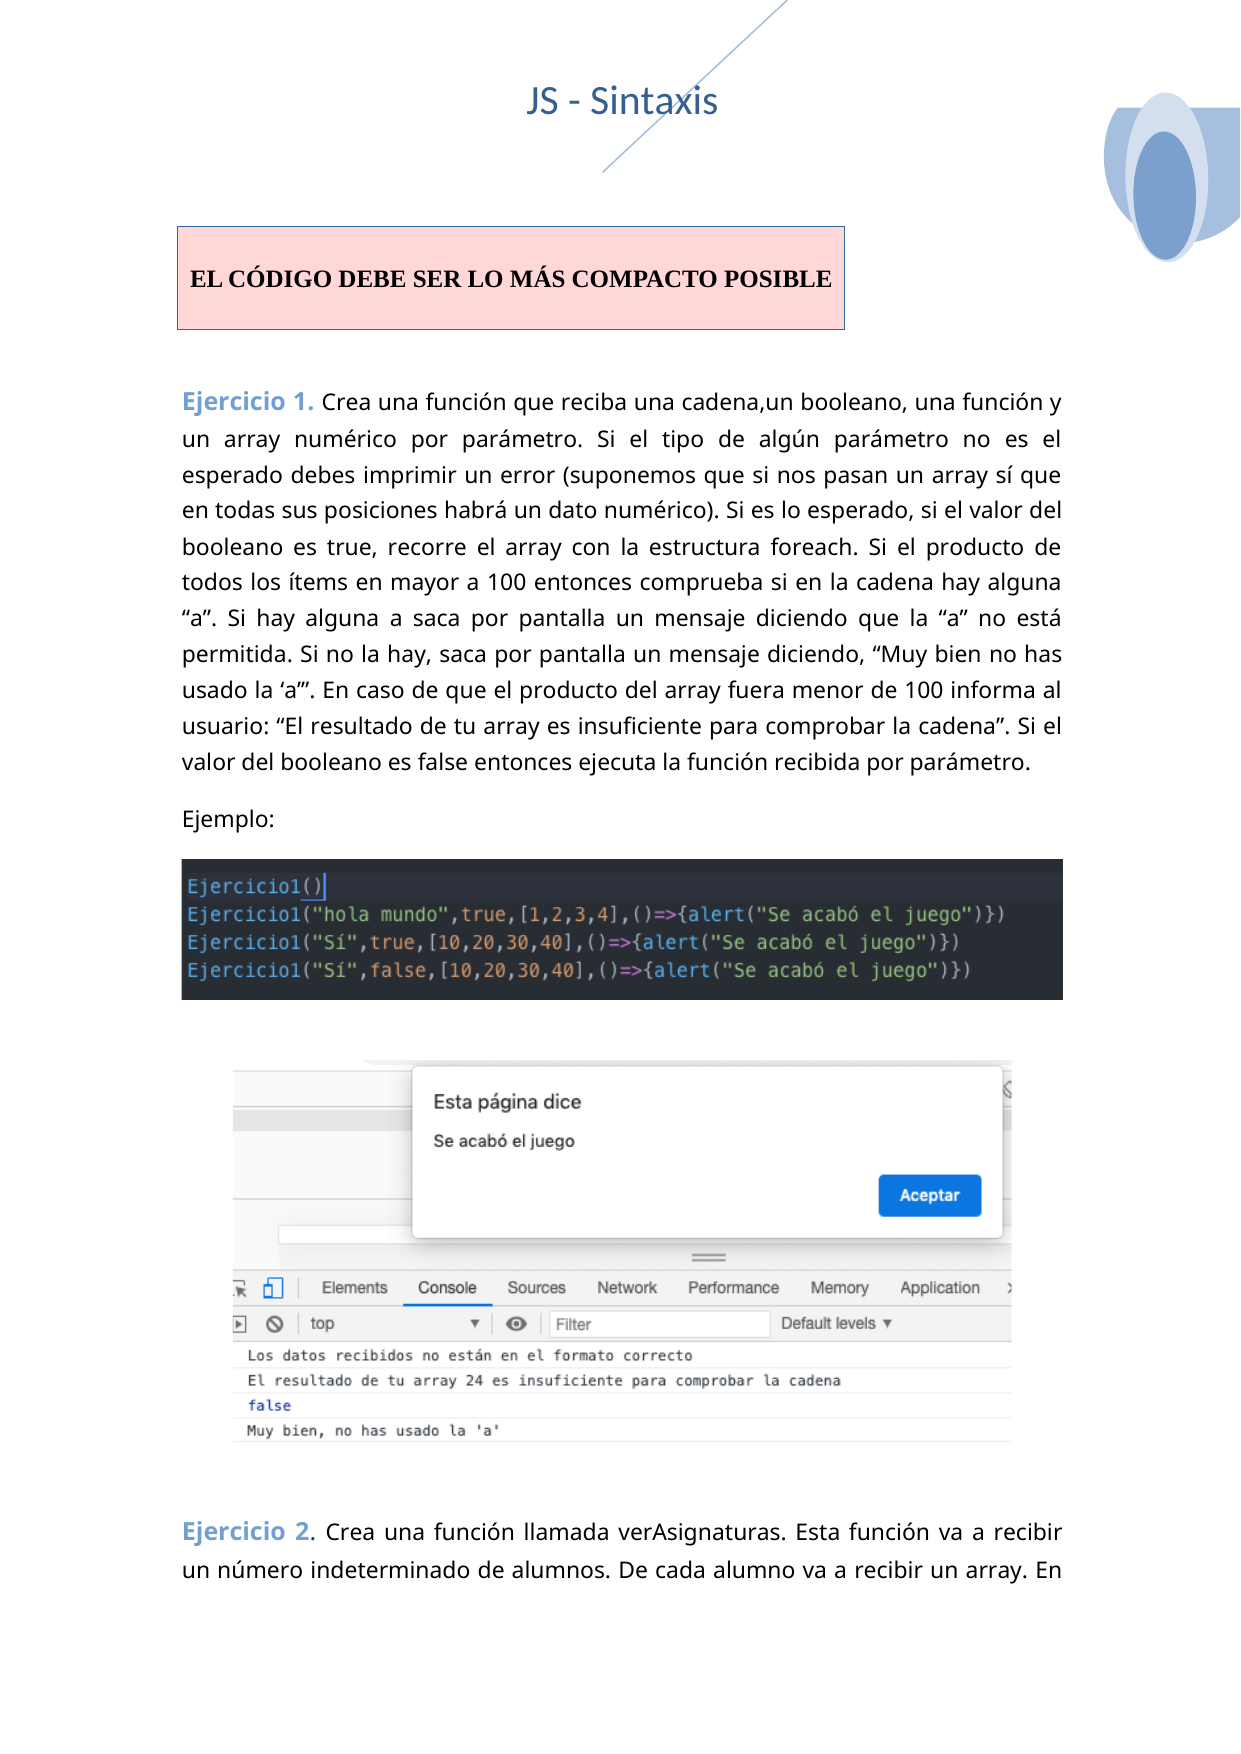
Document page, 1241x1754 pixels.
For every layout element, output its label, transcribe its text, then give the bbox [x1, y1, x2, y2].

text Ejercicio 2. Crea una función llamada verAsignaturas. Esta función va a recibir un número indeterminado de alumnos. De cada alumno va a recibir un array. En [182, 1514, 1063, 1586]
text Ejemplo: [182, 803, 1063, 834]
picture [232, 1060, 1012, 1449]
text Ejercicio 1. Crea una función que reciba una cadena,un booleano, una función y un array numérico por parámetro. Si el tipo de algún parámetro no es el esperado debes imprimir un error (suponemos que si nos pasan un array sí que en todas sus posiciones habrá un dato numérico). Si es lo esperado, si el valor del booleano es true, recorre el array con la estructura foreach. Si el producto de todos los ítems en mayor a 100 entonces comprueba si en la cadena hay alguna “a”. Si hay alguna a saca por pantalla un mensaje diciendo que la “a” no está permitida. Si no la hay, saca por pantalla un mensaje diciendo, “Muy bien no has usado la ‘a’”. En caso de que el producto del array fuera menor de 100 informa al usuario: “El resultado de tu array es insuficiente para comprobar la cadena”. Si el valor del booleano es false entonces ejecuta la función recibida por parámetro. [182, 384, 1063, 777]
picture [181, 859, 1063, 1000]
